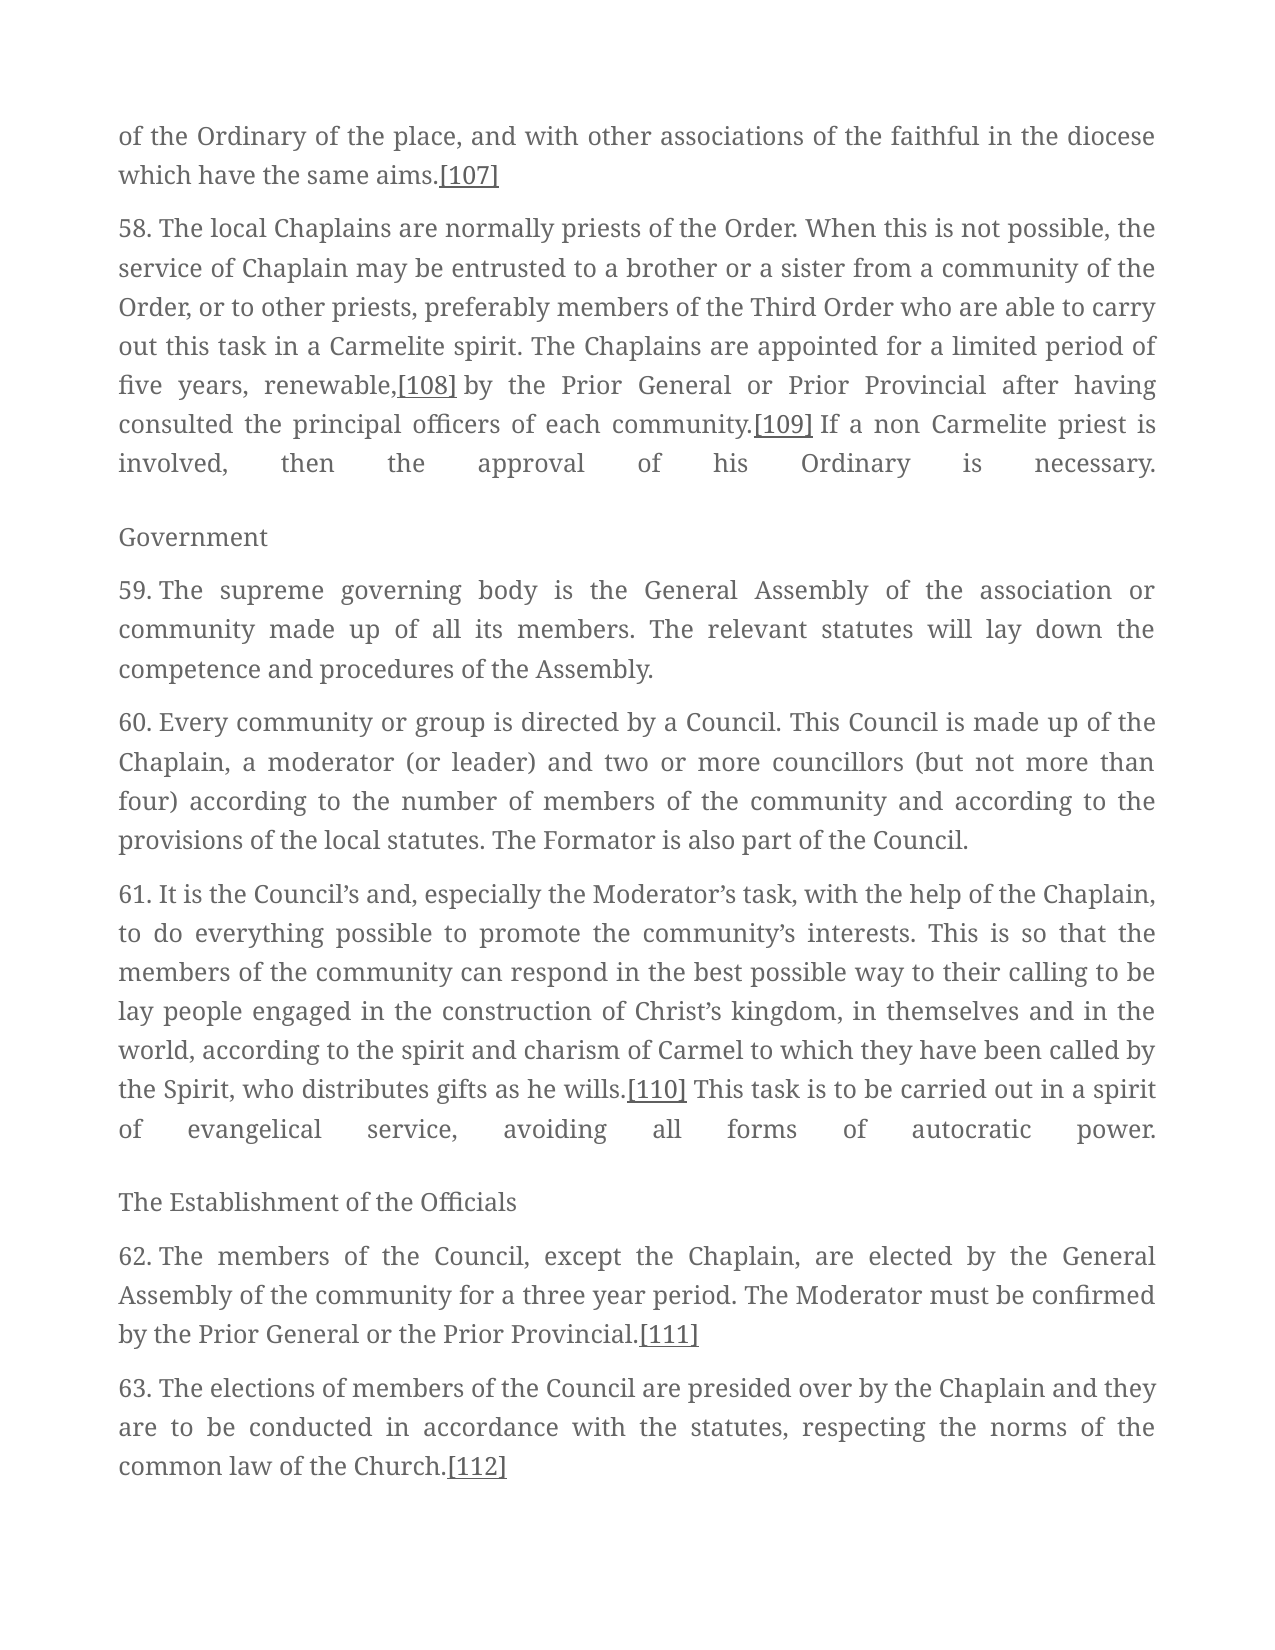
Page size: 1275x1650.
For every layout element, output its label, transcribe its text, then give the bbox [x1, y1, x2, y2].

text 60. Every community or group is directed by a Council. This Council is made up of the Chaplain, a moderator (or leader) and two or more councillors (but not more than four) according to the number of members of the community and according to the provisions of the local statutes. The Formator is also part of the Council. [118, 705, 1157, 857]
text 63. The elections of members of the Council are presided over by the Chaplain and they are to be conducted in accordance with the statutes, respecting the norms of the common law of the Church.[112] [118, 1370, 1157, 1483]
text 61. It is the Council’s and, especially the Moderator’s task, with the help of the Chaplain, to do everything possible to promote the community’s interests. This is so that the members of the community can respond in the best possible way to their calling to be lay people engaged in the construction of Christ’s kingdom, in themselves and in the world, according to the spirit and charism of Carmel to which they have been called by the Spirit, who distributes gifts as he wills.[110] This task is to be carried out in a spirit of evangelical service, avoiding all forms of autocratic power. The Establishment of the Officials [118, 876, 1157, 1219]
text 62. The members of the Council, except the Chaplain, are elected by the General Assembly of the community for a three year period. The Moderator must be confirmed by the Prior General or the Prior Provincial.[111] [118, 1238, 1157, 1351]
text of the Ordinary of the place, and with other associations of the faithful in the diocese which have the same aims.[107] [118, 118, 1157, 191]
text 59. The supreme governing body is the General Assembly of the association or community made up of all its members. The relevant statutes will lay down the competence and procedures of the Assembly. [118, 573, 1157, 685]
text 58. The local Chaplains are normally priests of the Order. When this is not possible, the service of Chaplain may be entrusted to a brother or a sister from a community of the Order, or to other priests, preferably members of the Third Order who are able to carry out this task in a Carmelite spirit. The Chaplains are appointed for a limited period of five years, renewable,[108] by the Prior General or Prior Provincial after having consulted the principal officers of each community.[109] If a non Carmelite priest is involved, then the approval of his Ordinary is necessary. Government [118, 211, 1157, 553]
